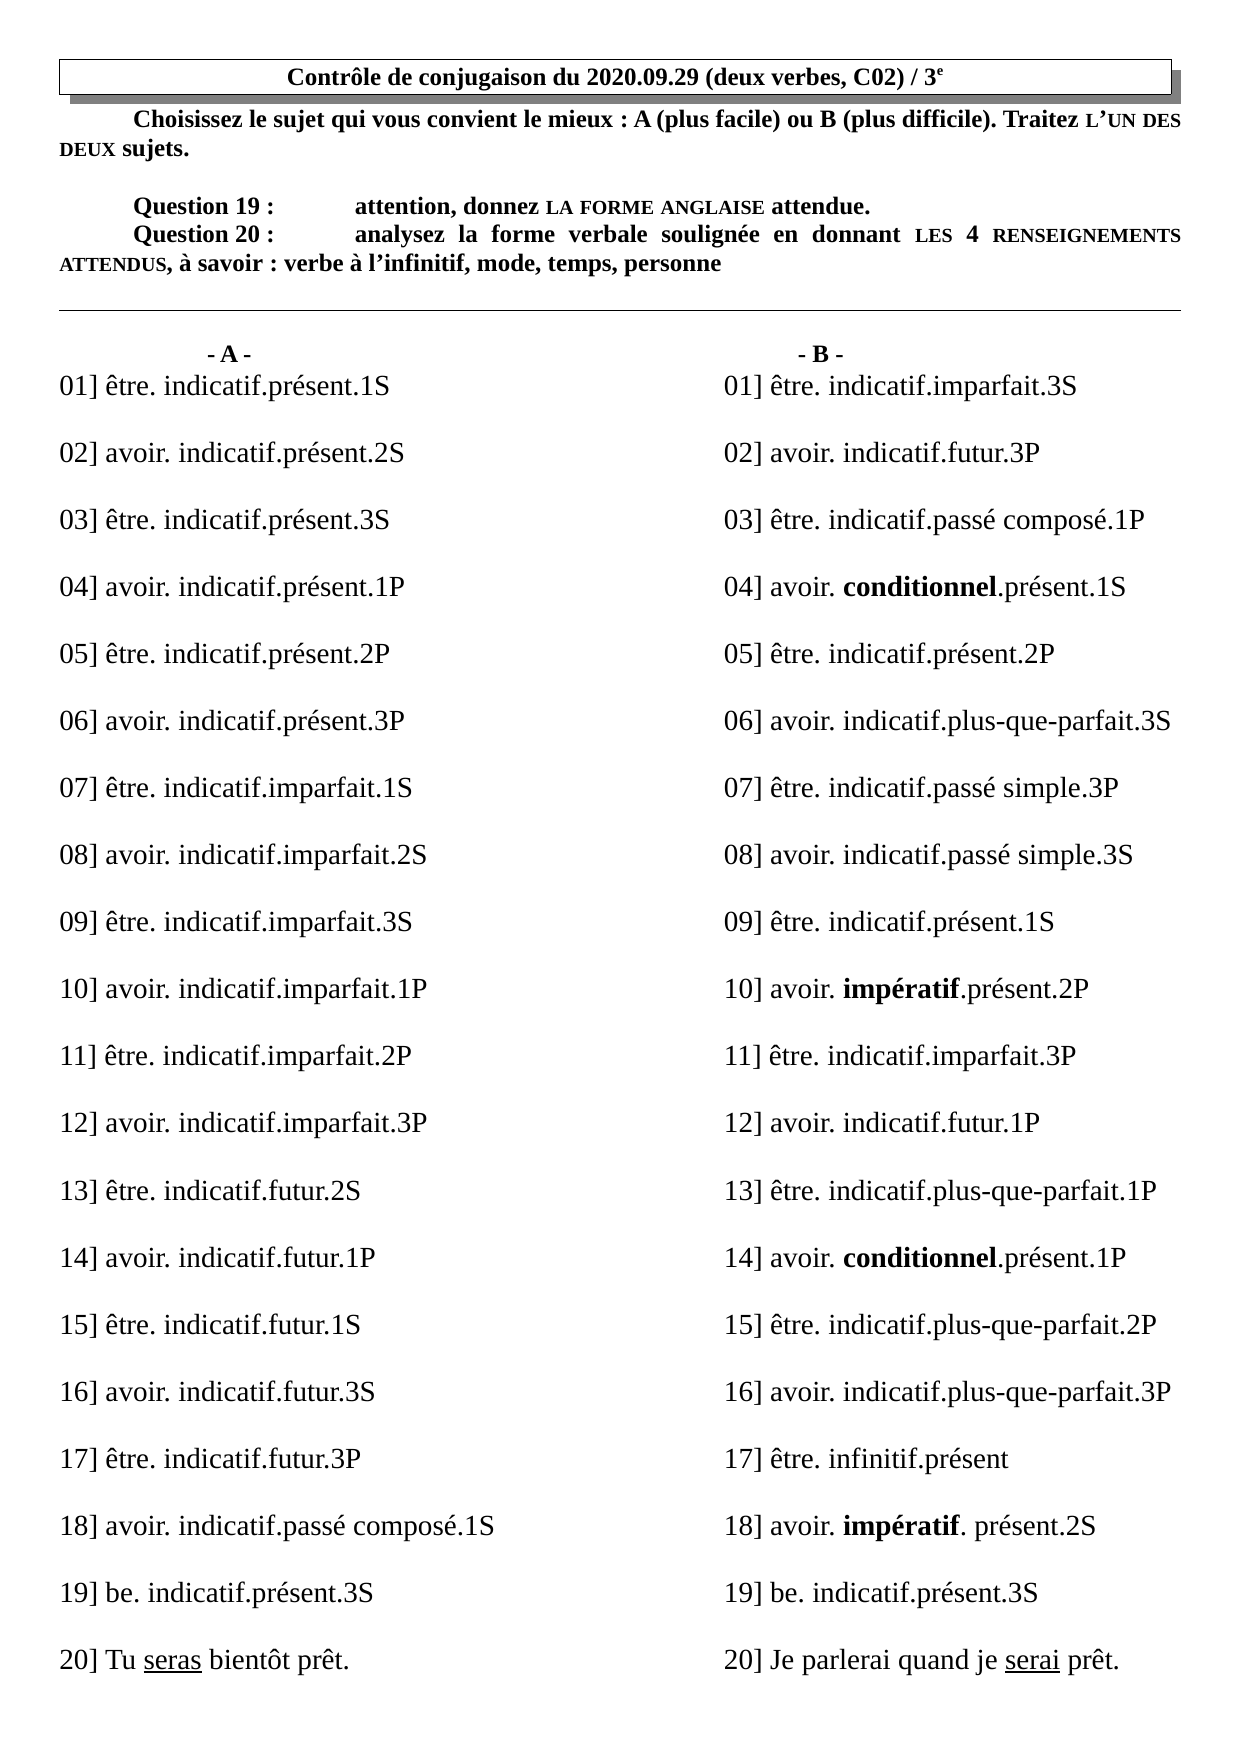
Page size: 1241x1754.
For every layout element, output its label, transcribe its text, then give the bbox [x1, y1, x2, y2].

text 15] être. indicatif.futur.1S 15] être. indicatif.plus-que-parfait.2P [59, 1307, 1181, 1340]
text 18] avoir. indicatif.passé composé.1S 18] avoir. impératif. présent.2S [59, 1508, 1181, 1542]
text Question 20 : analysez la forme verbale soulignée en donnant les 4 renseignements attendus, à savoir : verbe à l’infinitif, mode, temps, personne [59, 219, 1181, 277]
text 06] avoir. indicatif.présent.3P 06] avoir. indicatif.plus-que-parfait.3S [59, 703, 1181, 737]
text 12] avoir. indicatif.imparfait.3P 12] avoir. indicatif.futur.1P [59, 1106, 1181, 1139]
text 11] être. indicatif.imparfait.2P 11] être. indicatif.imparfait.3P [59, 1038, 1181, 1072]
text 17] être. indicatif.futur.3P 17] être. infinitif.présent [59, 1441, 1181, 1474]
text 02] avoir. indicatif.présent.2S 02] avoir. indicatif.futur.3P [59, 435, 1181, 468]
text Choisissez le sujet qui vous convient le mieux : A (plus facile) ou B (plus difficile). Traitez l’un des deux sujets. [59, 104, 1181, 162]
text Question 19 : attention, donnez la forme anglaise attendue. [59, 191, 1181, 219]
text - A - - B - [59, 339, 1181, 368]
text 10] avoir. indicatif.imparfait.1P 10] avoir. impératif.présent.2P [59, 971, 1181, 1005]
text 01] être. indicatif.présent.1S 01] être. indicatif.imparfait.3S [59, 368, 1181, 401]
text 05] être. indicatif.présent.2P 05] être. indicatif.présent.2P [59, 636, 1181, 669]
text 04] avoir. indicatif.présent.1P 04] avoir. conditionnel.présent.1S [59, 569, 1181, 602]
text 14] avoir. indicatif.futur.1P 14] avoir. conditionnel.présent.1P [59, 1240, 1181, 1273]
text Contrôle de conjugaison du 2020.09.29 (deux verbes, C02) / 3e [60, 60, 1171, 94]
text 03] être. indicatif.présent.3S 03] être. indicatif.passé composé.1P [59, 502, 1181, 535]
text 08] avoir. indicatif.imparfait.2S 08] avoir. indicatif.passé simple.3S [59, 837, 1181, 871]
text 20] Tu seras bientôt prêt. 20] Je parlerai quand je serai prêt. [59, 1642, 1181, 1676]
text 09] être. indicatif.imparfait.3S 09] être. indicatif.présent.1S [59, 904, 1181, 938]
text 07] être. indicatif.imparfait.1S 07] être. indicatif.passé simple.3P [59, 770, 1181, 804]
text 13] être. indicatif.futur.2S 13] être. indicatif.plus-que-parfait.1P [59, 1173, 1181, 1206]
text 16] avoir. indicatif.futur.3S 16] avoir. indicatif.plus-que-parfait.3P [59, 1374, 1181, 1407]
text 19] be. indicatif.présent.3S 19] be. indicatif.présent.3S [59, 1575, 1181, 1609]
